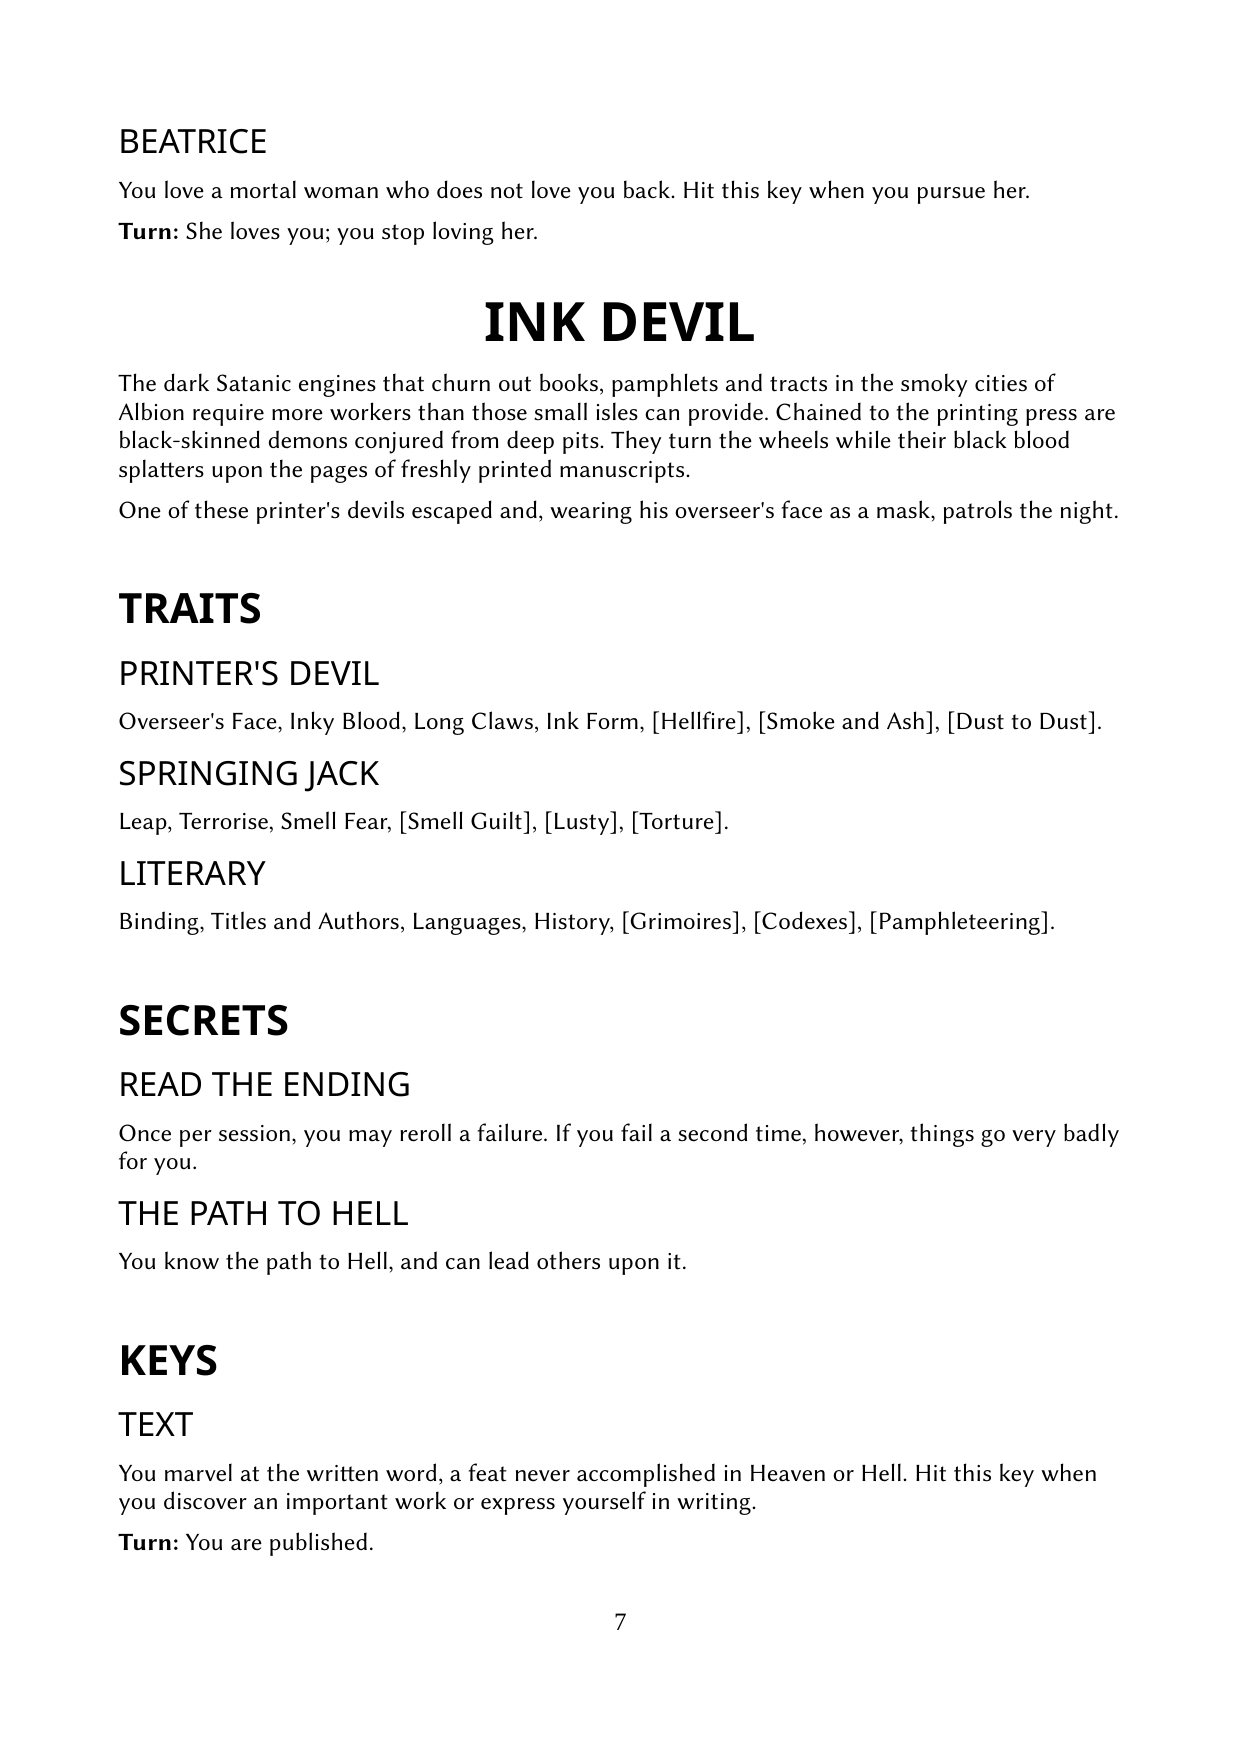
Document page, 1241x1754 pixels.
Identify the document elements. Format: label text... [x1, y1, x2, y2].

text SECRETS [118, 991, 1122, 1047]
text One of these printer's devils escaped and, wearing his overseer's face as a mask, patrols the night. [118, 496, 1122, 524]
text THE PATH TO HELL [118, 1189, 1122, 1235]
text You know the path to Hell, and can lead others upon it. [118, 1247, 1122, 1276]
text Turn: She loves you; you stop loving her. [118, 217, 1122, 246]
text Binding, Titles and Authors, Languages, History, [Grimoires], [Codexes], [Pamphleteering]. [118, 907, 1122, 936]
text TEXT [118, 1401, 1122, 1446]
text Once per session, you may reroll a failure. If you fail a second time, however, things go very badly for you. [118, 1119, 1122, 1176]
text You love a mortal woman who does not love you back. Hit this key when you pursue her. [118, 176, 1122, 204]
text Leap, Terrorise, Smell Fear, [Smell Guilt], [Lusty], [Torture]. [118, 807, 1122, 836]
text You marvel at the written word, a feat never accomplished in Heaven or Hell. Hit this key when you discover an important work or express yourself in writing. [118, 1458, 1122, 1516]
text TRAITS [118, 579, 1122, 636]
text KEYS [118, 1330, 1122, 1387]
text SPRINGING JACK [118, 749, 1122, 795]
text PRINTER'S DEVIL [118, 649, 1122, 695]
text The dark Satanic engines that churn out books, pamphlets and tracts in the smoky cities of Albion require more workers than those small isles can provide. Chained to the printing press are black-skinned demons conjured from deep pits. They turn the wheels while their black blood splatters upon the pages of freshly printed manuscripts. [118, 369, 1122, 483]
text Overseer's Face, Inky Blood, Long Claws, Ink Form, [Hellfire], [Smoke and Ash], [Dust to Dust]. [118, 707, 1122, 736]
text BEATRICE [118, 118, 1122, 163]
text LITERARY [118, 849, 1122, 895]
text Turn: You are published. [118, 1528, 1122, 1557]
subtitle INK DEVIL [118, 283, 1122, 357]
text READ THE ENDING [118, 1061, 1122, 1106]
